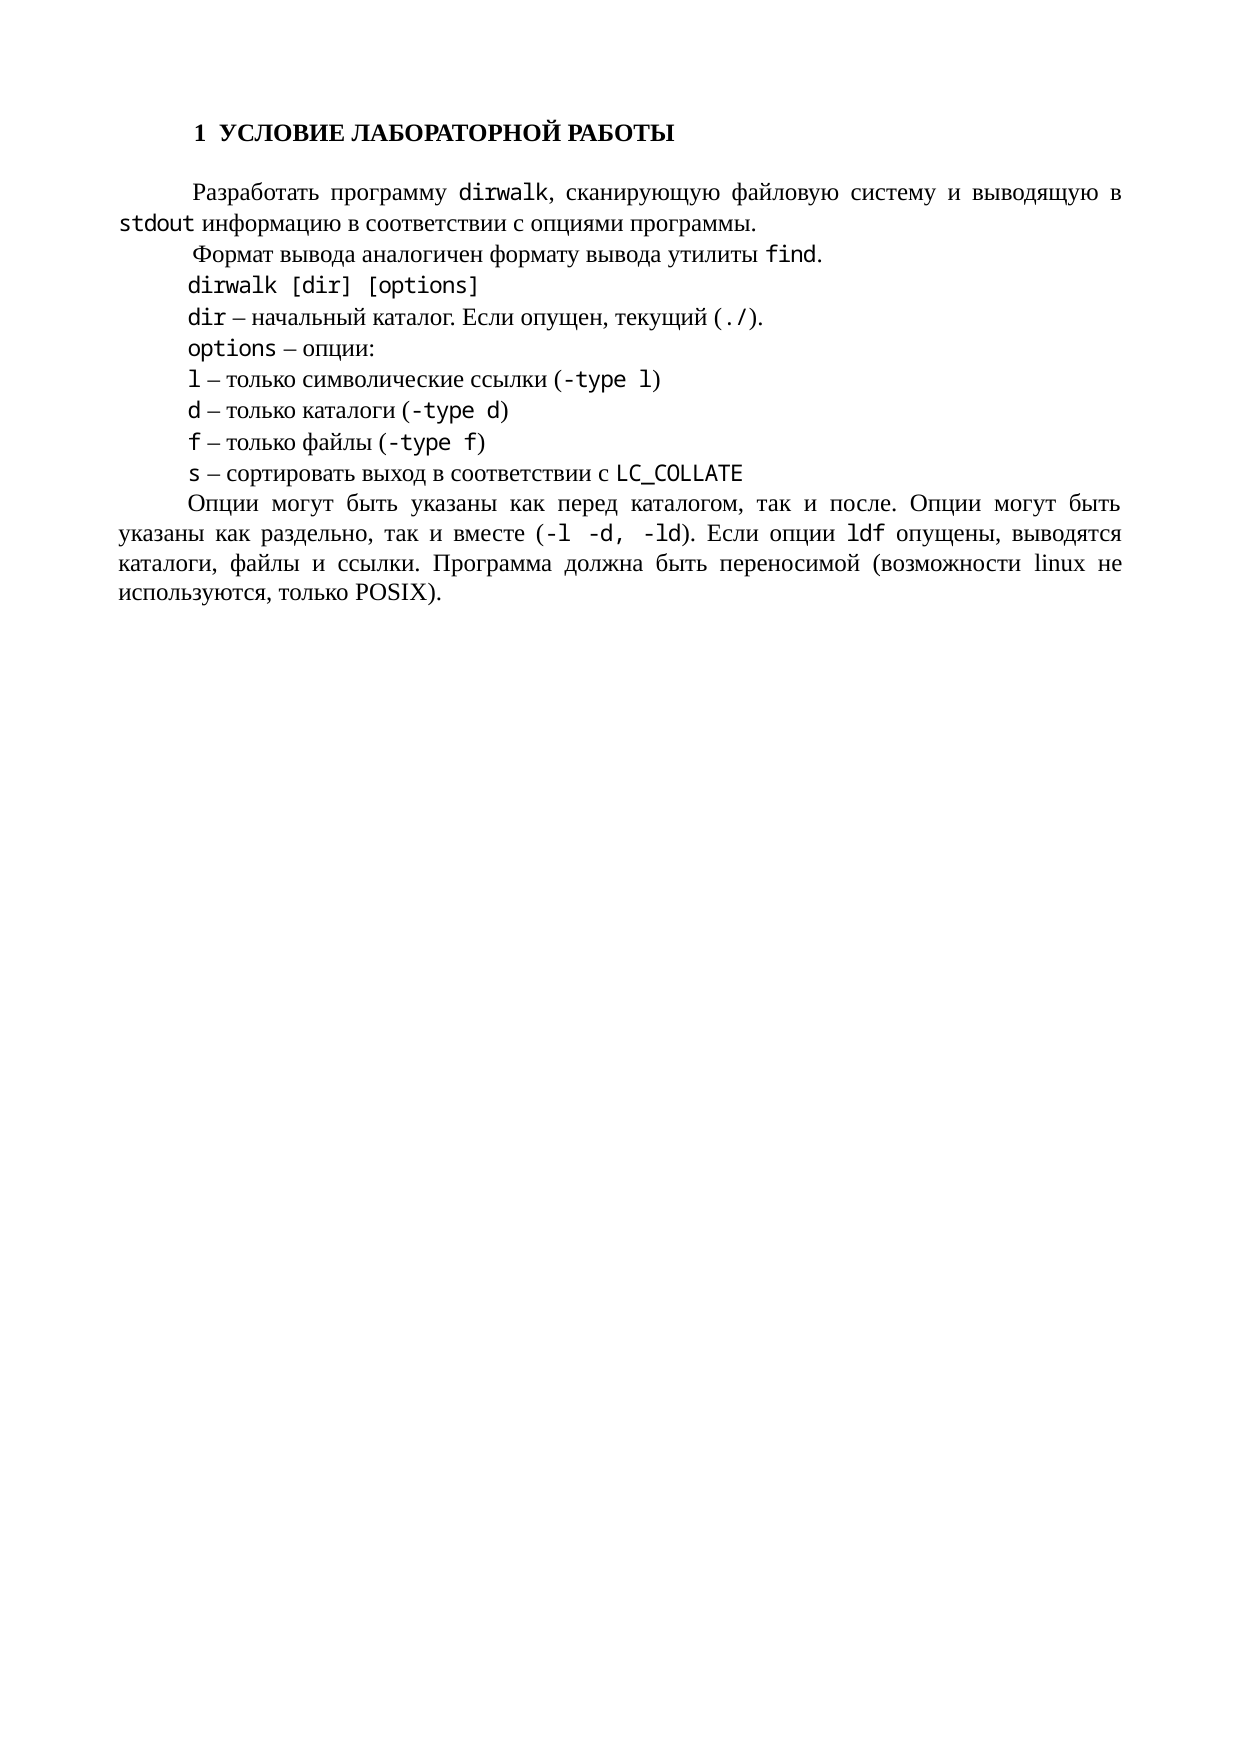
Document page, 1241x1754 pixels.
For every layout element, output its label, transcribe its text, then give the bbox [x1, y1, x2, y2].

text f ‒ только файлы (-type f) [118, 426, 1122, 457]
subtitle условие лабораторной работы [118, 118, 1122, 147]
text Разработать программу dirwalk, сканирующую файловую систему и выводящую в stdout информацию в соответствии с опциями программы. [118, 176, 1122, 238]
text dir ‒ начальный каталог. Если опущен, текущий (./). [118, 301, 1122, 332]
text Опции могут быть указаны как перед каталогом, так и после. Опции могут быть указаны как раздельно, так и вместе (-l -d, -ld). Если опции ldf опущены, выводятся каталоги, файлы и ссылки. Программа должна быть переносимой (возможности linux не используются, только POSIX). [118, 488, 1122, 606]
text s ‒ сортировать выход в соответствии с LC_COLLATE [118, 457, 1122, 488]
text Формат вывода аналогичен формату вывода утилиты find. [118, 238, 1122, 269]
text dirwalk [dir] [options] [118, 269, 1122, 301]
text d ‒ только каталоги (-type d) [118, 394, 1122, 426]
text options ‒ опции: [118, 332, 1122, 363]
text l ‒ только символические ссылки (-type l) [118, 363, 1122, 394]
